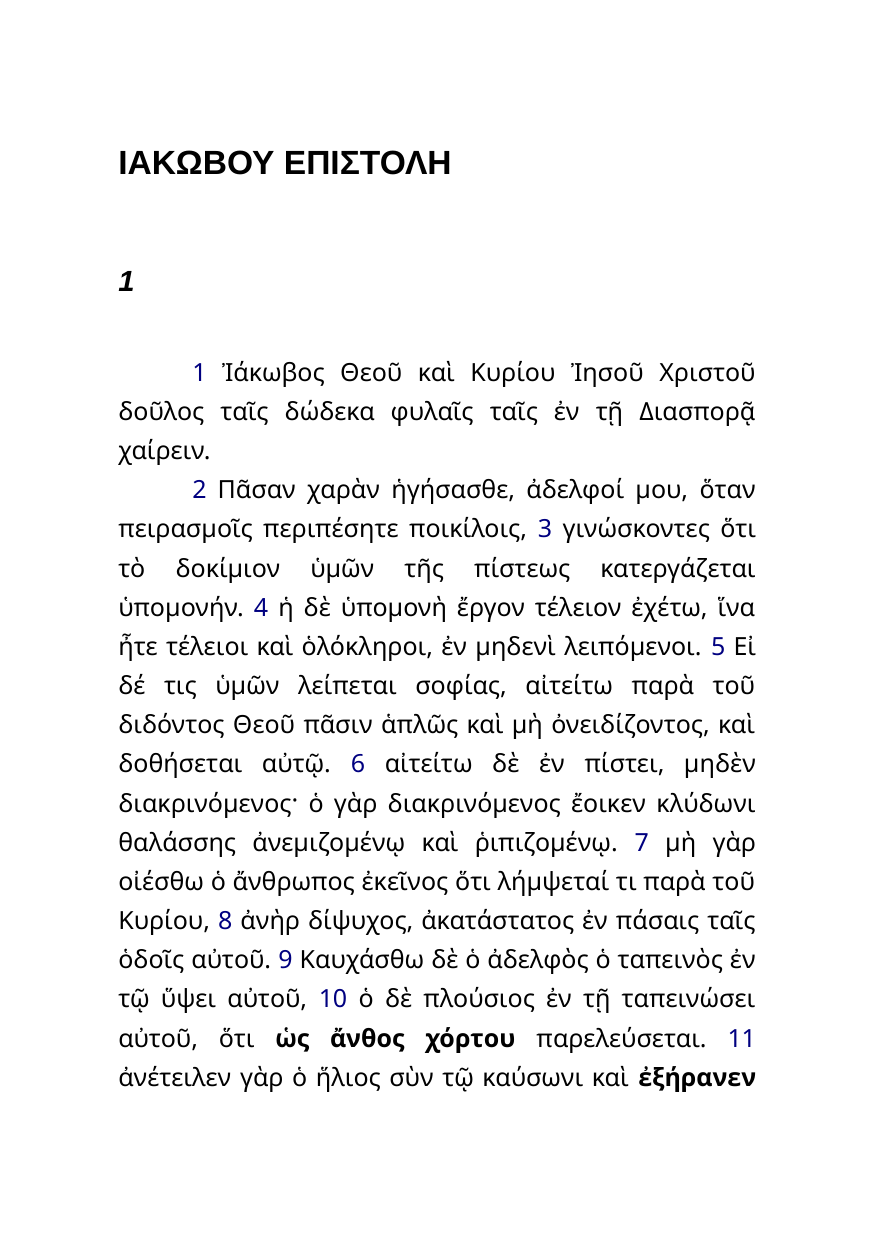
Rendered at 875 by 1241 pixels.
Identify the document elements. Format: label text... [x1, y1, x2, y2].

text 1 Ἰάκωβος Θεοῦ καὶ Κυρίου Ἰησοῦ Χριστοῦ δοῦλος ταῖς δώδεκα φυλαῖς ταῖς ἐν τῇ Διασπορᾷ χαίρειν. [118, 354, 756, 467]
text 2 Πᾶσαν χαρὰν ἡγήσασθε, ἀδελφοί μου, ὅταν πειρασμοῖς περιπέσητε ποικίλοις, 3 γινώσκοντες ὅτι τὸ δοκίμιον ὑμῶν τῆς πίστεως κατεργάζεται ὑπομονήν. 4 ἡ δὲ ὑπομονὴ ἔργον τέλειον ἐχέτω, ἵνα ἦτε τέλειοι καὶ ὁλόκληροι, ἐν μηδενὶ λειπόμενοι. 5 Εἰ δέ τις ὑμῶν λείπεται σοφίας, αἰτείτω παρὰ τοῦ διδόντος Θεοῦ πᾶσιν ἁπλῶς καὶ μὴ ὀνειδίζοντος, καὶ δοθήσεται αὐτῷ. 6 αἰτείτω δὲ ἐν πίστει, μηδὲν διακρινόμενος· ὁ γὰρ διακρινόμενος ἔοικεν κλύδωνι θαλάσσης ἀνεμιζομένῳ καὶ ῥιπιζομένῳ. 7 μὴ γὰρ οἰέσθω ὁ ἄνθρωπος ἐκεῖνος ὅτι λήμψεταί τι παρὰ τοῦ Κυρίου, 8 ἀνὴρ δίψυχος, ἀκατάστατος ἐν πάσαις ταῖς ὁδοῖς αὐτοῦ. 9 Καυχάσθω δὲ ὁ ἀδελφὸς ὁ ταπεινὸς ἐν τῷ ὕψει αὐτοῦ, 10 ὁ δὲ πλούσιος ἐν τῇ ταπεινώσει αὐτοῦ, ὅτι ὡς ἄνθος χόρτου παρελεύσεται. 11 ἀνέτειλεν γὰρ ὁ ἥλιος σὺν τῷ καύσωνι καὶ ἐξήρανεν [118, 472, 756, 1093]
subtitle 1 [118, 264, 756, 298]
subtitle ΙΑΚΩΒΟΥ ΕΠΙΣΤΟΛΗ [118, 143, 756, 182]
